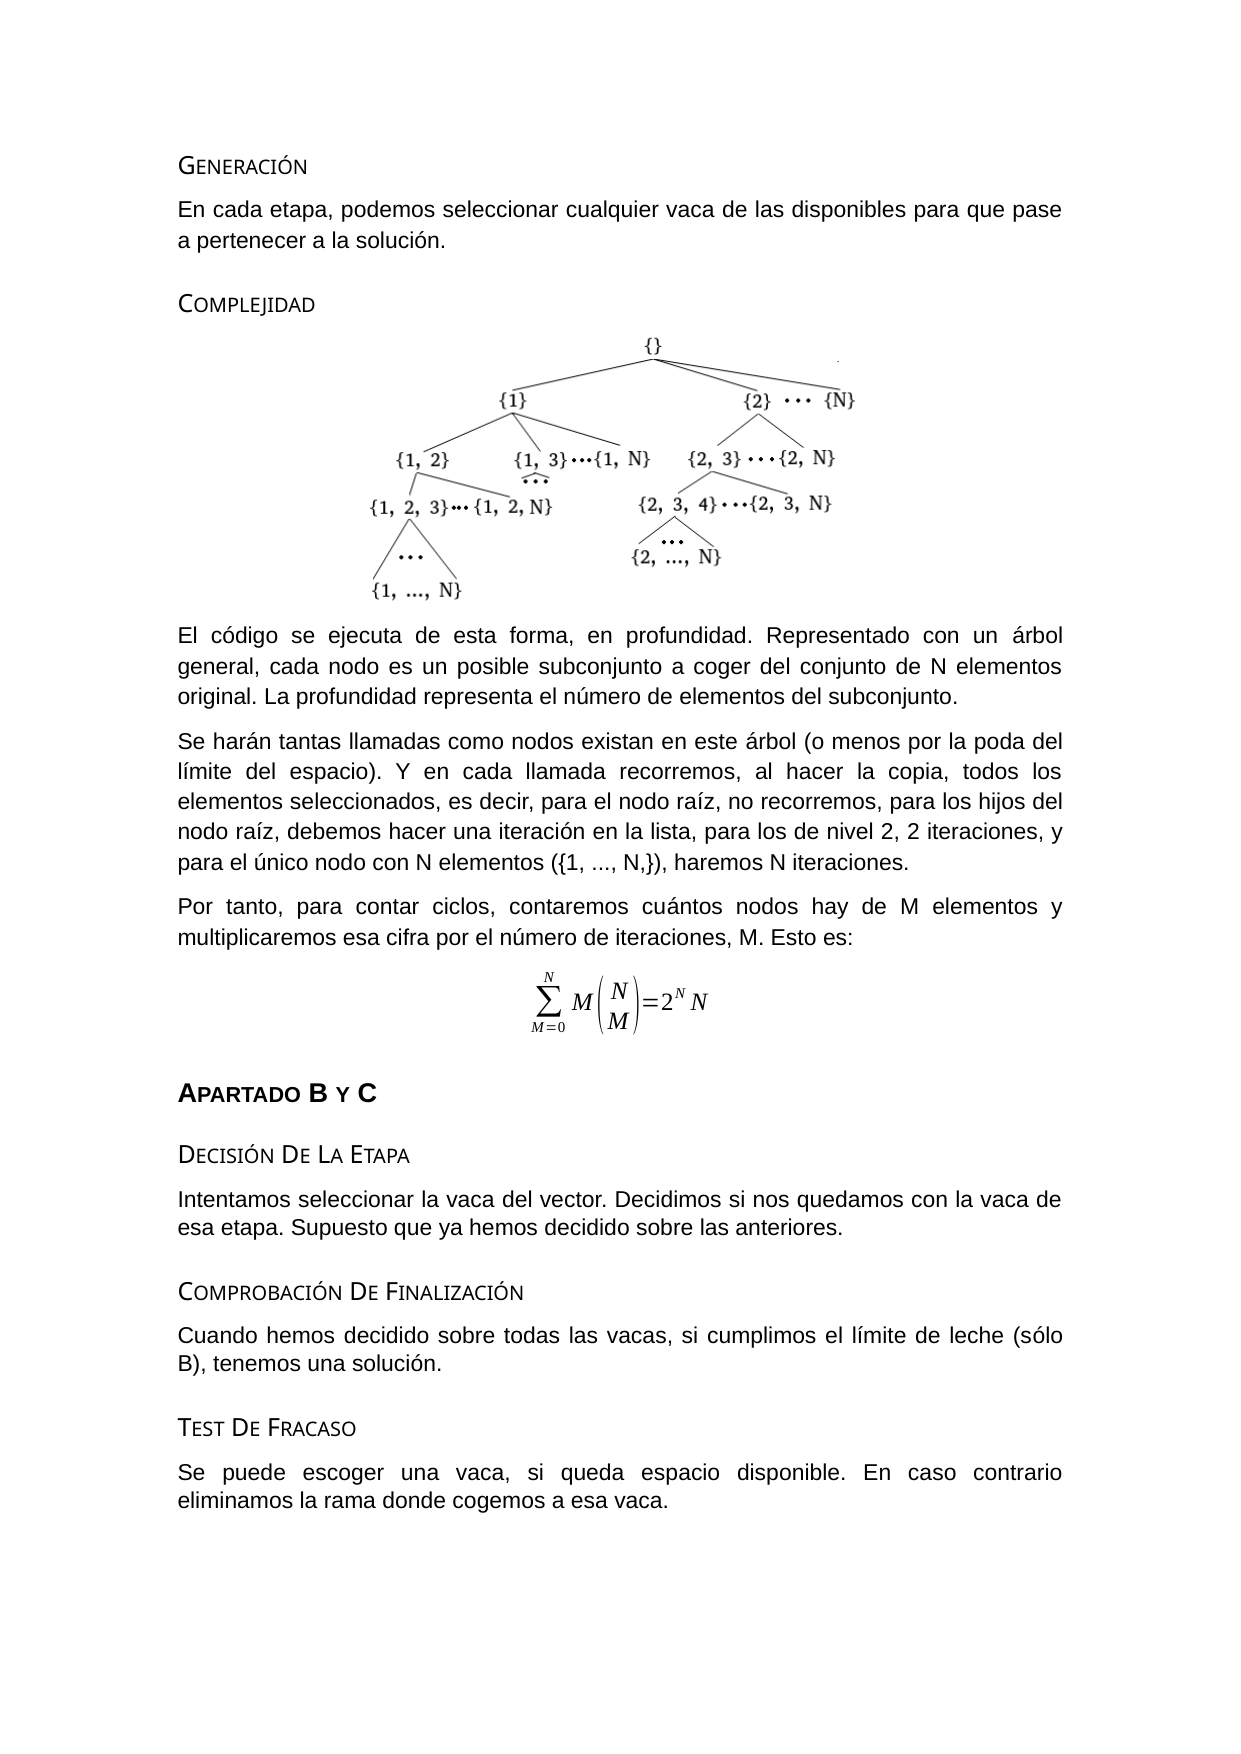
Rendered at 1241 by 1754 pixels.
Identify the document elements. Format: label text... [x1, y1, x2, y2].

picture [366, 327, 874, 619]
text Se puede escoger una vaca, si queda espacio disponible. En caso contrario eliminamos la rama donde cogemos a esa vaca. [177, 1459, 1063, 1513]
subtitle Test De Fracaso [177, 1410, 1063, 1444]
subtitle Comprobación De Finalización [177, 1273, 1063, 1307]
subtitle Generación [177, 148, 1063, 182]
text Por tanto, para contar ciclos, contaremos cuántos nodos hay de M elementos y multiplicaremos esa cifra por el número de iteraciones, M. Esto es: [177, 893, 1063, 950]
subtitle Decisión De La Etapa [177, 1137, 1063, 1171]
subtitle Complejidad [177, 286, 1063, 320]
subtitle Apartado B y C [177, 1077, 1063, 1108]
text Se harán tantas llamadas como nodos existan en este árbol (o menos por la poda del límite del espacio). Y en cada llamada recorremos, al hacer la copia, todos los elementos seleccionados, es decir, para el nodo raíz, no recorremos, para los hijos del nodo raíz, debemos hacer una iteración en la lista, para los de nivel 2, 2 iteraciones, y para el único nodo con N elementos ({1, ..., N,}), haremos N iteraciones. [177, 728, 1063, 875]
text Intentamos seleccionar la vaca del vector. Decidimos si nos quedamos con la vaca de esa etapa. Supuesto que ya hemos decidido sobre las anteriores. [177, 1186, 1063, 1240]
text En cada etapa, podemos seleccionar cualquier vaca de las disponibles para que pase a pertenecer a la solución. [177, 196, 1063, 253]
text El código se ejecuta de esta forma, en profundidad. Representado con un árbol general, cada nodo es un posible subconjunto a coger del conjunto de N elementos original. La profundidad representa el número de elementos del subconjunto. [177, 335, 1063, 709]
list Cuando hemos decidido sobre todas las vacas, si cumplimos el límite de leche (sólo B), tenemos una solución. [177, 1322, 1063, 1377]
